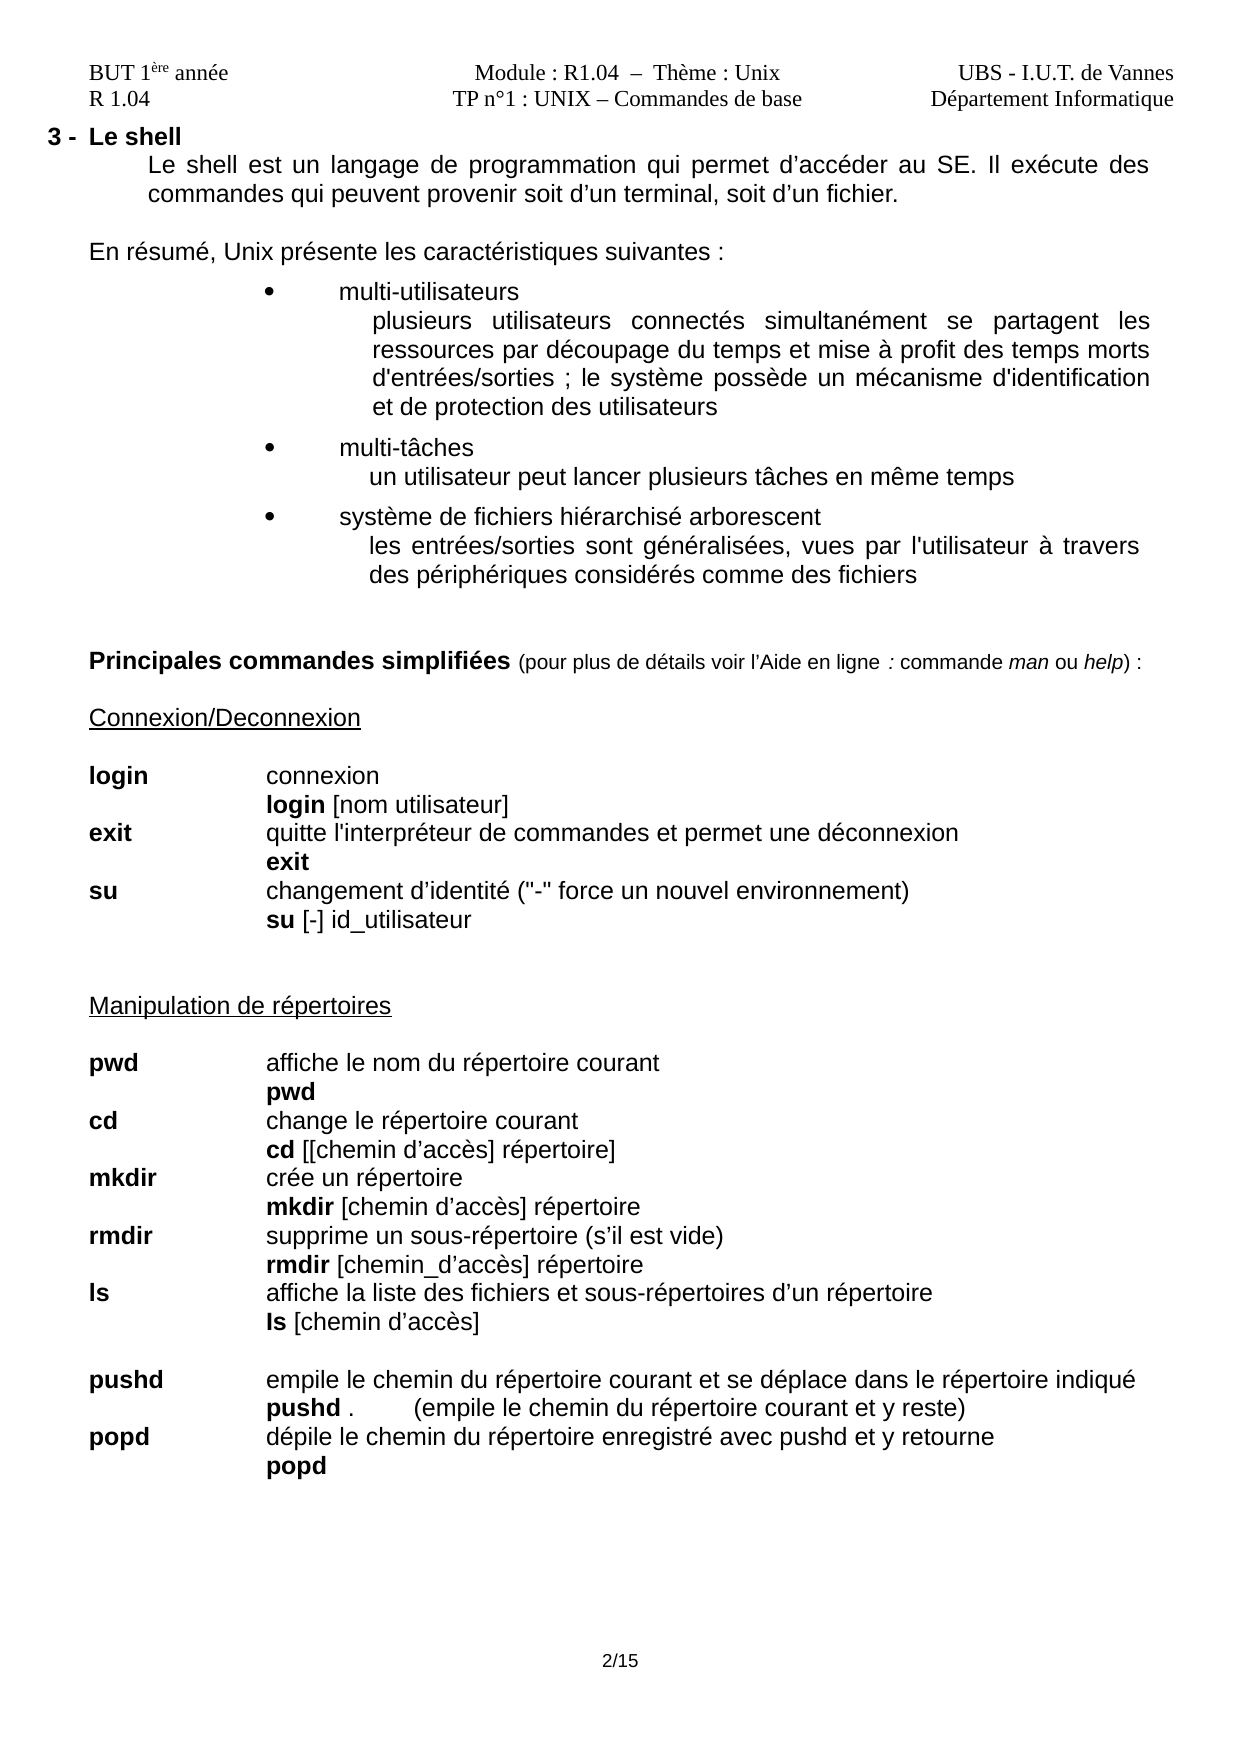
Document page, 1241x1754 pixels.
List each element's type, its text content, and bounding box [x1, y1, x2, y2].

text cd change le répertoire courant cd [[chemin d’accès] répertoire] [89, 1106, 1151, 1163]
text Connexion/Deconnexion [89, 703, 1151, 732]
text un utilisateur peut lancer plusieurs tâches en même temps [148, 461, 1151, 490]
text su [-] id_utilisateur [89, 904, 1151, 933]
list multi-utilisateurs [265, 277, 1151, 306]
text pushd empile le chemin du répertoire courant et se déplace dans le répertoire indiqué pushd . (empile le chemin du répertoire courant et y reste) [89, 1364, 1151, 1422]
text plusieurs utilisateurs connectés simultanément se partagent les ressources par découpage du temps et mise à profit des temps morts d'entrées/sorties ; le système possède un mécanisme d'identification et de protection des utilisateurs [372, 306, 1151, 421]
text les entrées/sorties sont généralisées, vues par l'utilisateur à travers des périphériques considérés comme des fichiers [148, 531, 1151, 588]
text ls affiche la liste des fichiers et sous-répertoires d’un répertoire Is [chemin d’accès] [89, 1278, 1151, 1336]
list multi-tâches [265, 433, 1151, 461]
text su changement d’identité ("-" force un nouvel environnement) [89, 876, 1151, 904]
text pwd affiche le nom du répertoire courant pwd [89, 1048, 1151, 1106]
text rmdir supprime un sous-répertoire (s’il est vide) rmdir [chemin_d’accès] répertoire [89, 1221, 1151, 1278]
list Le shell [47, 121, 1151, 150]
text Manipulation de répertoires [89, 991, 1151, 1019]
text Principales commandes simplifiées (pour plus de détails voir l’Aide en ligne : commande man ou help) : [89, 646, 1151, 674]
text mkdir crée un répertoire mkdir [chemin d’accès] répertoire [89, 1163, 1151, 1221]
text Le shell est un langage de programmation qui permet d’accéder au SE. Il exécute des commandes qui peuvent provenir soit d’un terminal, soit d’un fichier. [148, 150, 1151, 208]
list système de fichiers hiérarchisé arborescent [265, 502, 1151, 531]
text exit quitte l'interpréteur de commandes et permet une déconnexion exit [89, 818, 1151, 876]
text login connexion login [nom utilisateur] [89, 761, 1151, 818]
text popd dépile le chemin du répertoire enregistré avec pushd et y retourne popd [89, 1422, 1151, 1479]
text En résumé, Unix présente les caractéristiques suivantes : [89, 236, 1151, 265]
